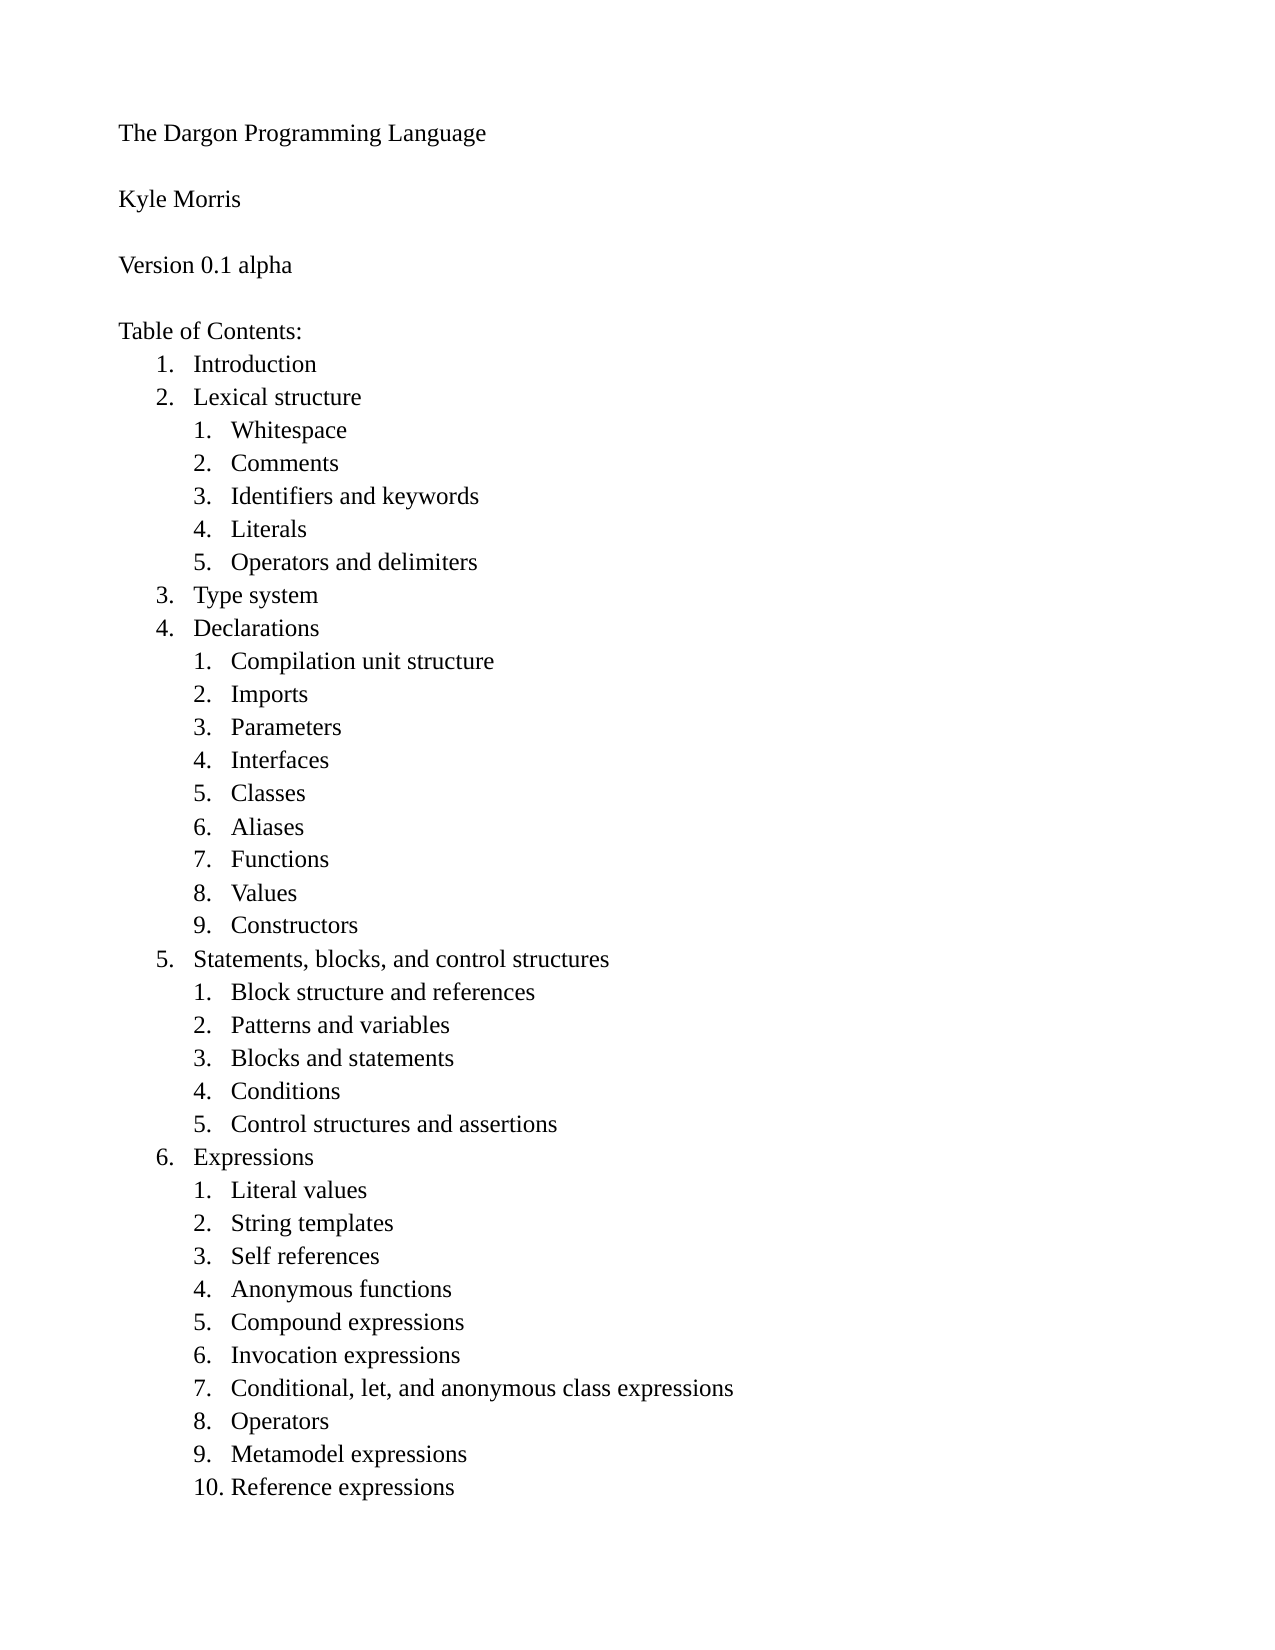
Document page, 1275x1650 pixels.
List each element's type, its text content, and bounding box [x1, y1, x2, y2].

list Literal values [193, 1175, 1157, 1203]
list Compound expressions [193, 1307, 1157, 1336]
list Expressions [156, 1142, 1157, 1171]
list Compilation unit structure [193, 646, 1157, 675]
list String templates [193, 1208, 1157, 1237]
list Control structures and assertions [193, 1109, 1157, 1137]
list Type system [156, 580, 1157, 609]
list Conditions [193, 1076, 1157, 1104]
list Classes [193, 778, 1157, 807]
list Declarations [156, 613, 1157, 642]
list Parameters [193, 712, 1157, 741]
list Conditional, let, and anonymous class expressions [193, 1373, 1157, 1402]
list Constructors [193, 911, 1157, 939]
text Kyle Morris [118, 184, 1157, 213]
list Functions [193, 844, 1157, 873]
list Aliases [193, 812, 1157, 840]
list Block structure and references [193, 977, 1157, 1005]
list Values [193, 878, 1157, 906]
list Interfaces [193, 746, 1157, 774]
list Statements, blocks, and control structures [156, 944, 1157, 972]
list Blocks and statements [193, 1043, 1157, 1071]
list Metamodel expressions [193, 1439, 1157, 1468]
text The Dargon Programming Language [118, 118, 1157, 147]
list Operators and delimiters [193, 547, 1157, 576]
list Introduction [156, 349, 1157, 378]
list Operators [193, 1406, 1157, 1435]
list Patterns and variables [193, 1010, 1157, 1038]
list Anonymous functions [193, 1274, 1157, 1303]
text Version 0.1 alpha [118, 250, 1157, 279]
list Imports [193, 679, 1157, 708]
list Literals [193, 514, 1157, 543]
list Whitespace [193, 415, 1157, 444]
list Identifiers and keywords [193, 481, 1157, 510]
list Reference expressions [193, 1472, 1157, 1501]
list Invocation expressions [193, 1340, 1157, 1369]
list Self references [193, 1241, 1157, 1269]
text Table of Contents: [118, 316, 1157, 345]
list Lexical structure [156, 382, 1157, 411]
list Comments [193, 448, 1157, 477]
